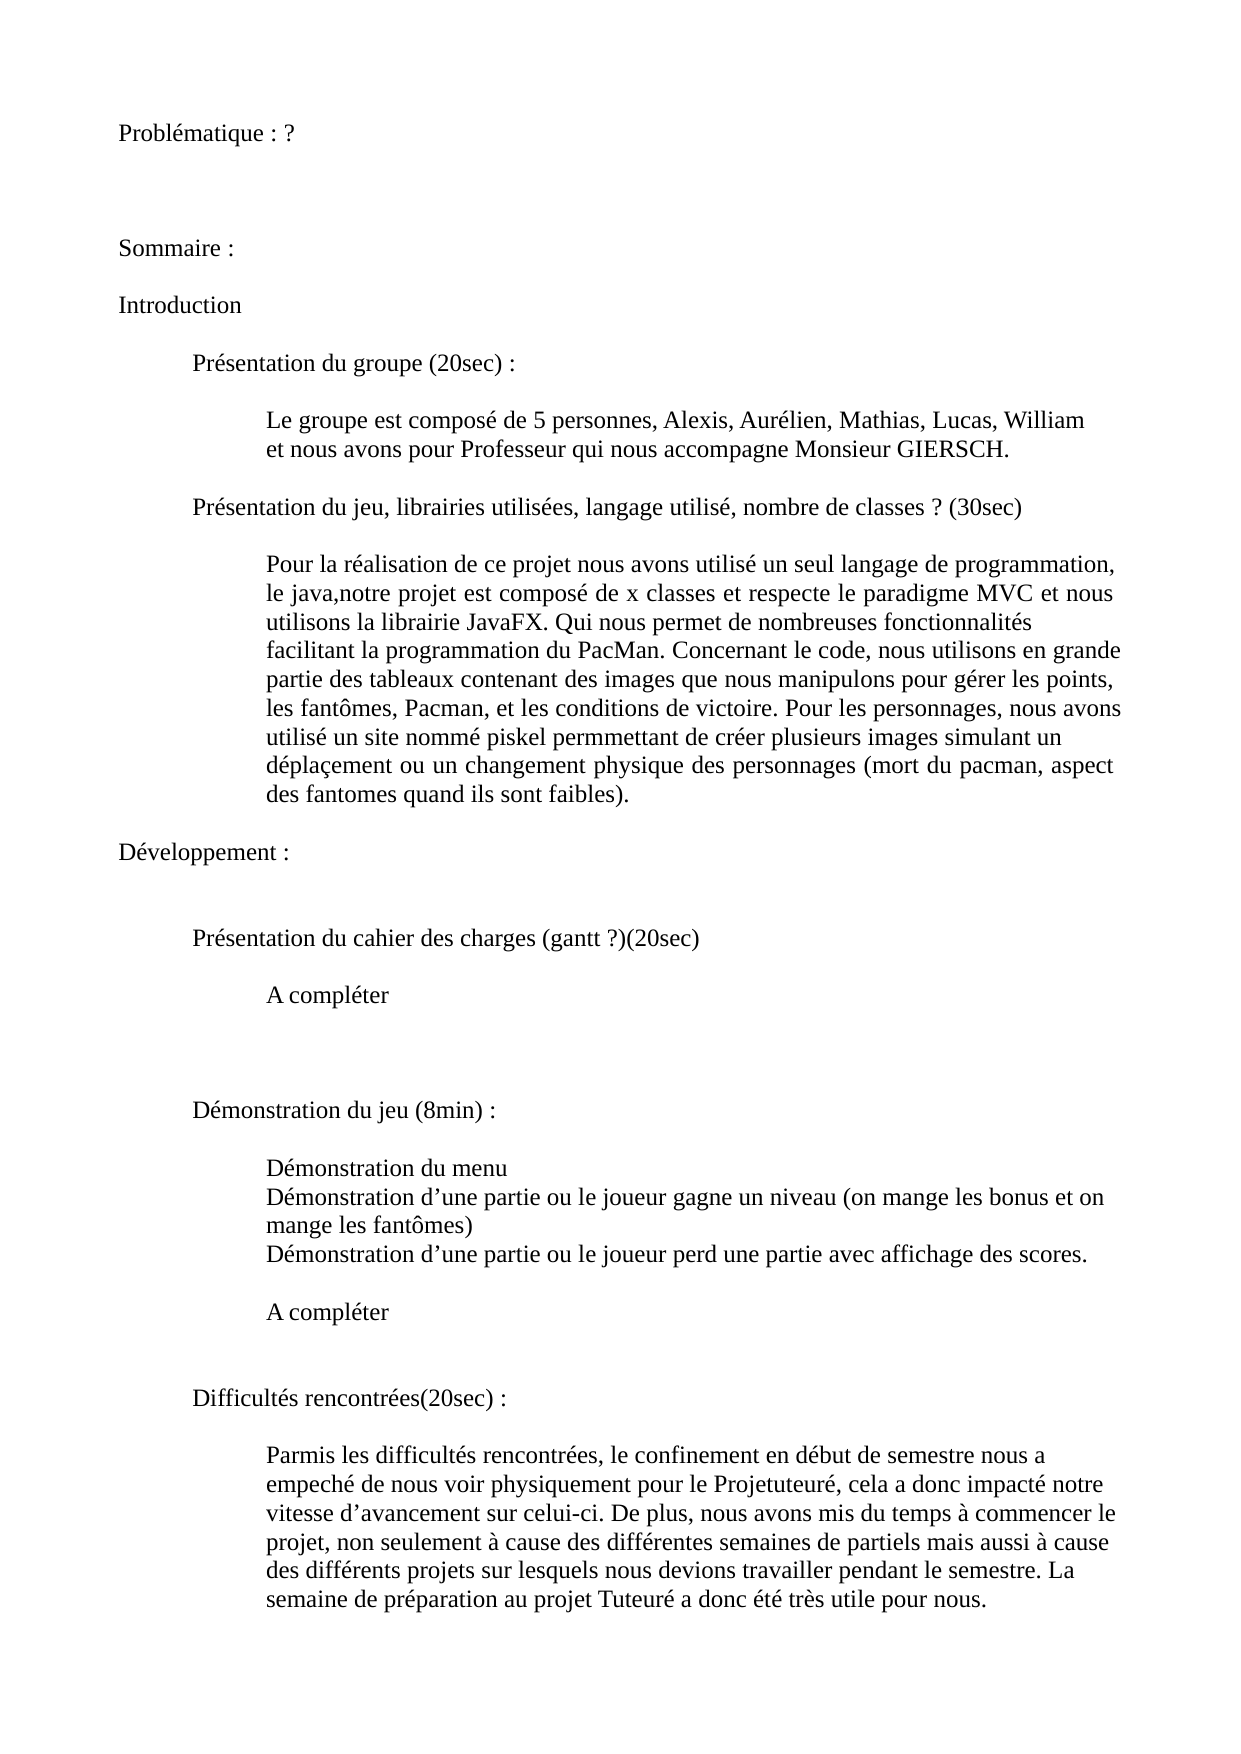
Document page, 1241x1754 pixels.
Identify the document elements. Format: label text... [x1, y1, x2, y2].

text Démonstration du menu [118, 1153, 1122, 1182]
text Sommaire : [118, 233, 1122, 262]
text Présentation du groupe (20sec) : [118, 348, 1122, 377]
text Problématique : ? [118, 118, 1122, 147]
text Présentation du cahier des charges (gantt ?)(20sec) [118, 923, 1122, 952]
text Démonstration du jeu (8min) : [118, 1096, 1122, 1124]
text Introduction [118, 291, 1122, 319]
text Pour la réalisation de ce projet nous avons utilisé un seul langage de programmation, le java,notre projet est composé de x classes et respecte le paradigme MVC et nous utilisons la librairie JavaFX. Qui nous permet de nombreuses fonctionnalités facilitant la programmation du PacMan. Concernant le code, nous utilisons en grande partie des tableaux contenant des images que nous manipulons pour gérer les points, les fantômes, Pacman, et les conditions de victoire. Pour les personnages, nous avons utilisé un site nommé piskel permmettant de créer plusieurs images simulant un déplaçement ou un changement physique des personnages (mort du pacman, aspect des fantomes quand ils sont faibles). [118, 549, 1122, 808]
text Démonstration d’une partie ou le joueur perd une partie avec affichage des scores. [118, 1239, 1122, 1268]
text Présentation du jeu, librairies utilisées, langage utilisé, nombre de classes ? (30sec) [118, 492, 1122, 521]
text Le groupe est composé de 5 personnes, Alexis, Aurélien, Mathias, Lucas, William [118, 406, 1122, 434]
text A compléter [118, 981, 1122, 1009]
text et nous avons pour Professeur qui nous accompagne Monsieur GIERSCH. [118, 434, 1122, 463]
text Parmis les difficultés rencontrées, le confinement en début de semestre nous a empeché de nous voir physiquement pour le Projetuteuré, cela a donc impacté notre vitesse d’avancement sur celui-ci. De plus, nous avons mis du temps à commencer le projet, non seulement à cause des différentes semaines de partiels mais aussi à cause des différents projets sur lesquels nous devions travailler pendant le semestre. La semaine de préparation au projet Tuteuré a donc été très utile pour nous. [118, 1441, 1122, 1613]
text Développement : [118, 837, 1122, 866]
text A compléter [118, 1297, 1122, 1326]
text Difficultés rencontrées(20sec) : [118, 1383, 1122, 1412]
text Démonstration d’une partie ou le joueur gagne un niveau (on mange les bonus et on mange les fantômes) [118, 1182, 1122, 1239]
